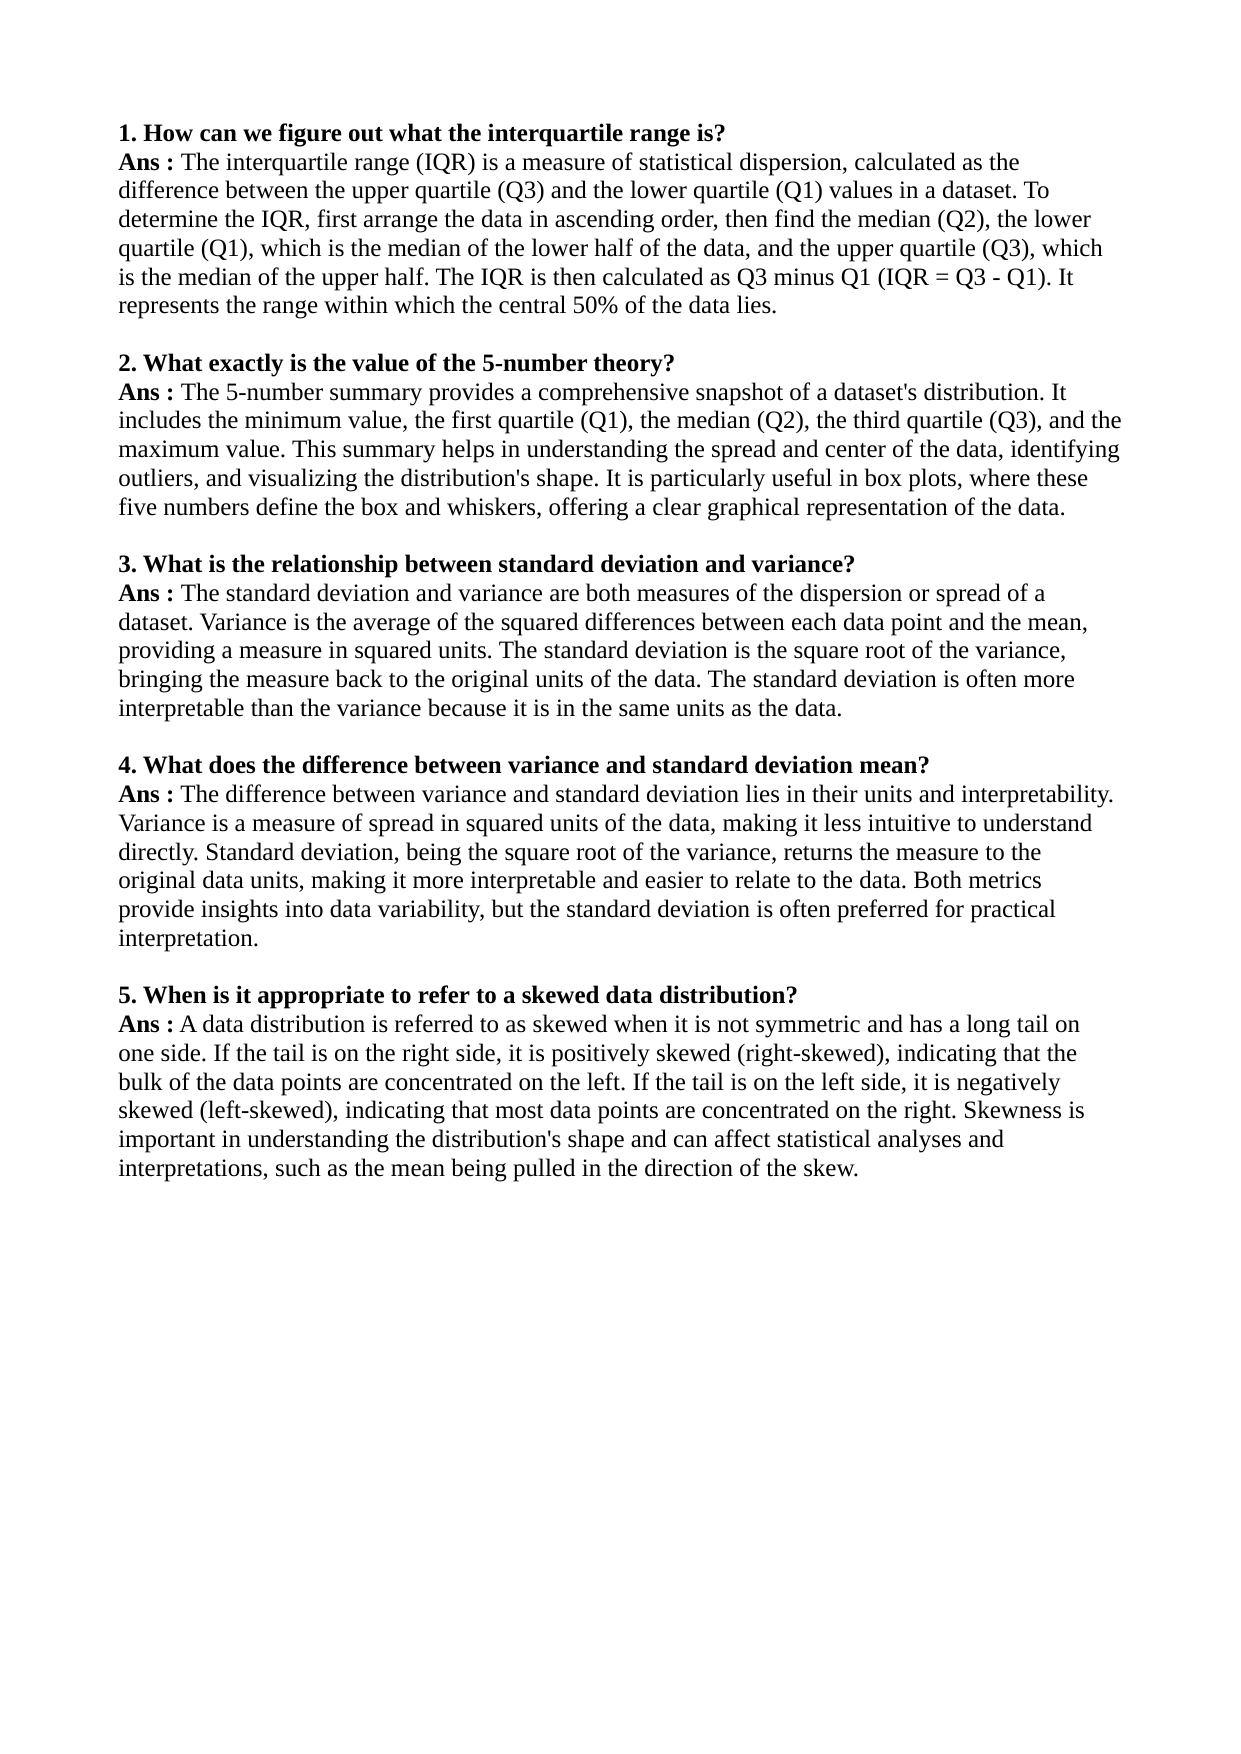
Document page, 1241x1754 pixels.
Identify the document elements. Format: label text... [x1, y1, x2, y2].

text Ans : The 5-number summary provides a comprehensive snapshot of a dataset's distribution. It includes the minimum value, the first quartile (Q1), the median (Q2), the third quartile (Q3), and the maximum value. This summary helps in understanding the spread and center of the data, identifying outliers, and visualizing the distribution's shape. It is particularly useful in box plots, where these five numbers define the box and whiskers, offering a clear graphical representation of the data. [118, 377, 1122, 521]
text Ans : A data distribution is referred to as skewed when it is not symmetric and has a long tail on one side. If the tail is on the right side, it is positively skewed (right-skewed), indicating that the bulk of the data points are concentrated on the left. If the tail is on the left side, it is negatively skewed (left-skewed), indicating that most data points are concentrated on the right. Skewness is important in understanding the distribution's shape and can affect statistical analyses and interpretations, such as the mean being pulled in the direction of the skew. [118, 1009, 1122, 1182]
text 4. What does the difference between variance and standard deviation mean? [118, 751, 1122, 779]
text Ans : The interquartile range (IQR) is a measure of statistical dispersion, calculated as the difference between the upper quartile (Q3) and the lower quartile (Q1) values in a dataset. To determine the IQR, first arrange the data in ascending order, then find the median (Q2), the lower quartile (Q1), which is the median of the lower half of the data, and the upper quartile (Q3), which is the median of the upper half. The IQR is then calculated as Q3 minus Q1 (IQR = Q3 - Q1). It represents the range within which the central 50% of the data lies. [118, 147, 1122, 319]
text 2. What exactly is the value of the 5-number theory? [118, 348, 1122, 377]
text Ans : The standard deviation and variance are both measures of the dispersion or spread of a dataset. Variance is the average of the squared differences between each data point and the mean, providing a measure in squared units. The standard deviation is the square root of the variance, bringing the measure back to the original units of the data. The standard deviation is often more interpretable than the variance because it is in the same units as the data. [118, 578, 1122, 722]
text 1. How can we figure out what the interquartile range is? [118, 118, 1122, 147]
text Ans : The difference between variance and standard deviation lies in their units and interpretability. Variance is a measure of spread in squared units of the data, making it less intuitive to understand directly. Standard deviation, being the square root of the variance, returns the measure to the original data units, making it more interpretable and easier to relate to the data. Both metrics provide insights into data variability, but the standard deviation is often preferred for practical interpretation. [118, 779, 1122, 952]
text 3. What is the relationship between standard deviation and variance? [118, 549, 1122, 578]
text 5. When is it appropriate to refer to a skewed data distribution? [118, 981, 1122, 1009]
